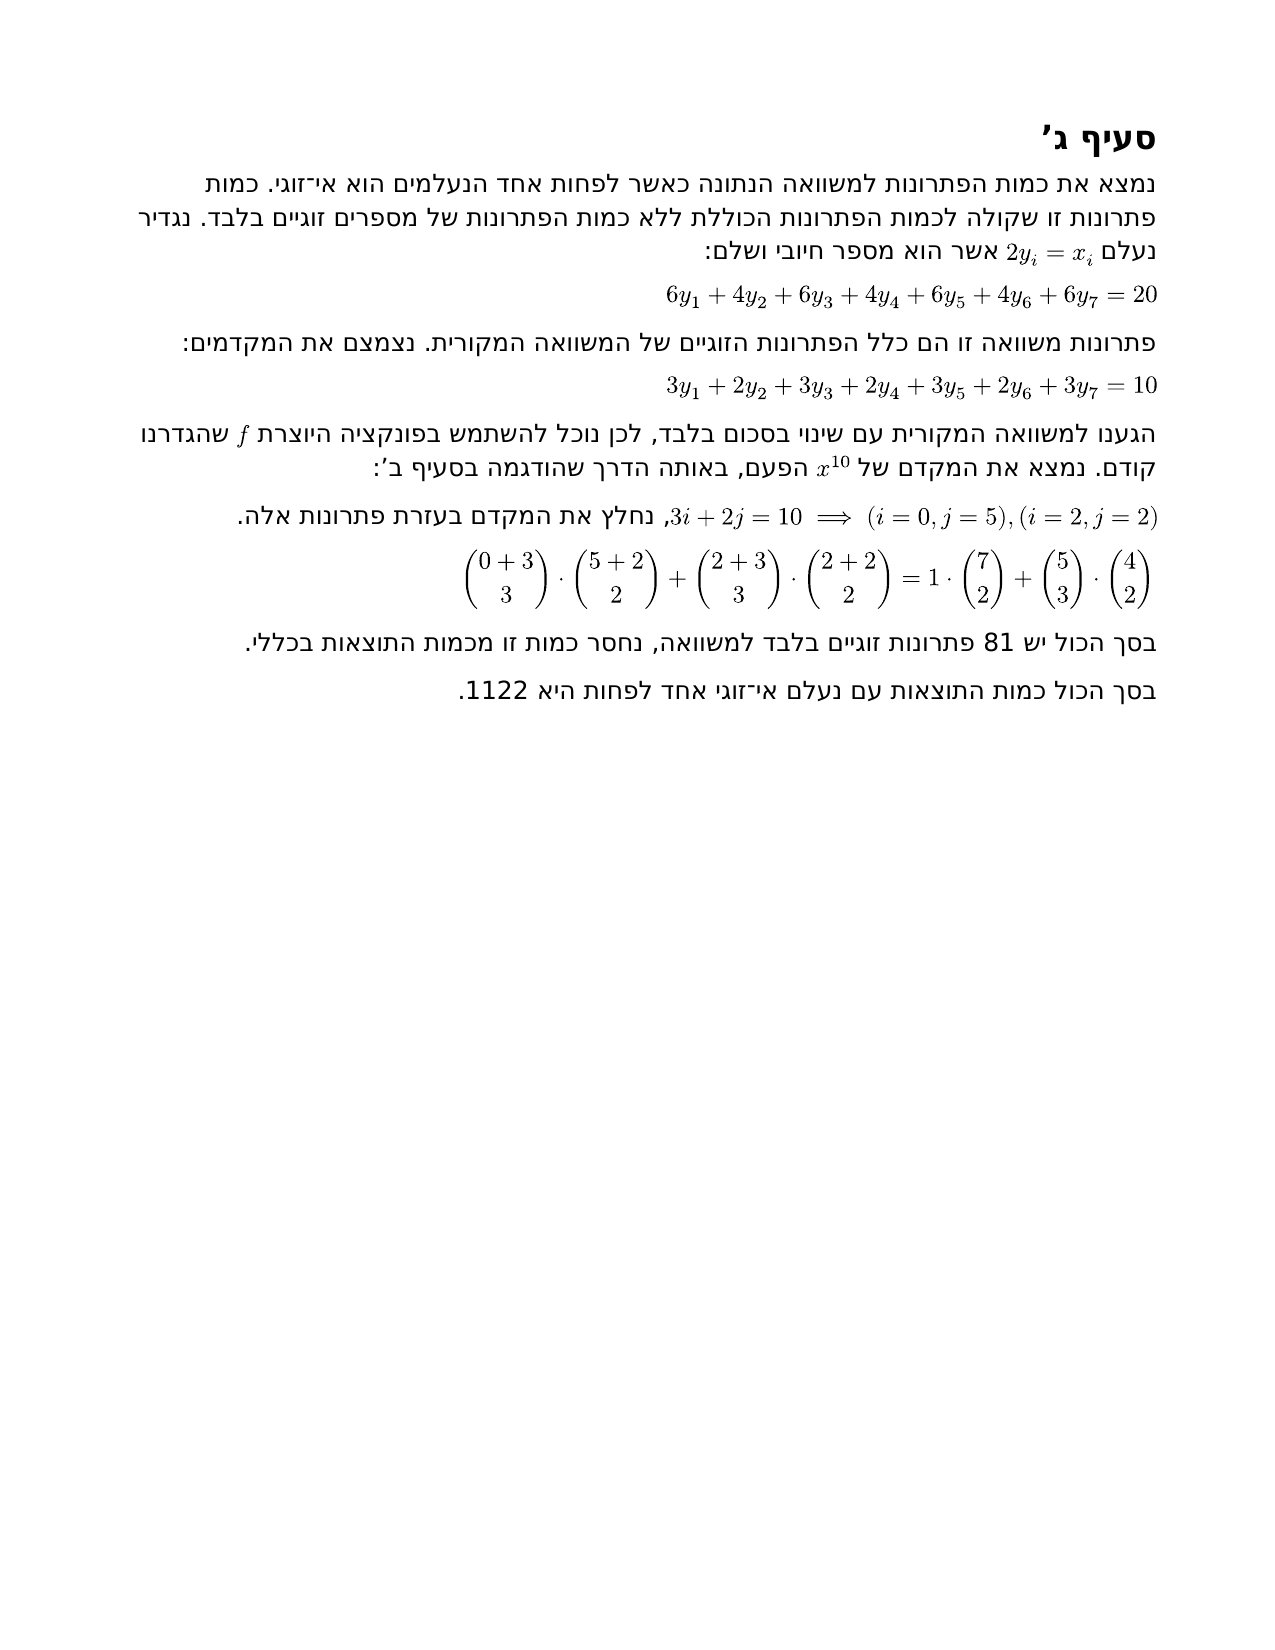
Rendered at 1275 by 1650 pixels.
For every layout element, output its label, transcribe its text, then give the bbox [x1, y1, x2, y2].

text בסך הכול יש 81 פתרונות זוגיים בלבד למשוואה, נחסר כמות זו מכמות התוצאות בכללי. [118, 628, 1157, 657]
text , נחלץ את המקדם בעזרת פתרונות אלה. [118, 501, 1157, 531]
text נמצא את כמות הפתרונות למשוואה הנתונה כאשר לפחות אחד הנעלמים הוא אי־זוגי. כמות פתרונות זו שקולה לכמות הפתרונות הכוללת ללא כמות הפתרונות של מספרים זוגיים בלבד. נגדיר נעלם אשר הוא מספר חיובי ושלם: [118, 169, 1157, 266]
text הגענו למשוואה המקורית עם שינוי בסכום בלבד, לכן נוכל להשתמש בפונקציה היוצרת שהגדרנו קודם. נמצא את המקדם של הפעם, באותה הדרך שהודגמה בסעיף ב’: [118, 419, 1157, 482]
text פתרונות משוואה זו הם כלל הפתרונות הזוגיים של המשוואה המקורית. נצמצם את המקדמים: [118, 328, 1157, 357]
text בסך הכול כמות התוצאות עם נעלם אי־זוגי אחד לפחות היא 1122. [118, 676, 1157, 705]
subtitle סעיף ג’ [118, 118, 1157, 157]
